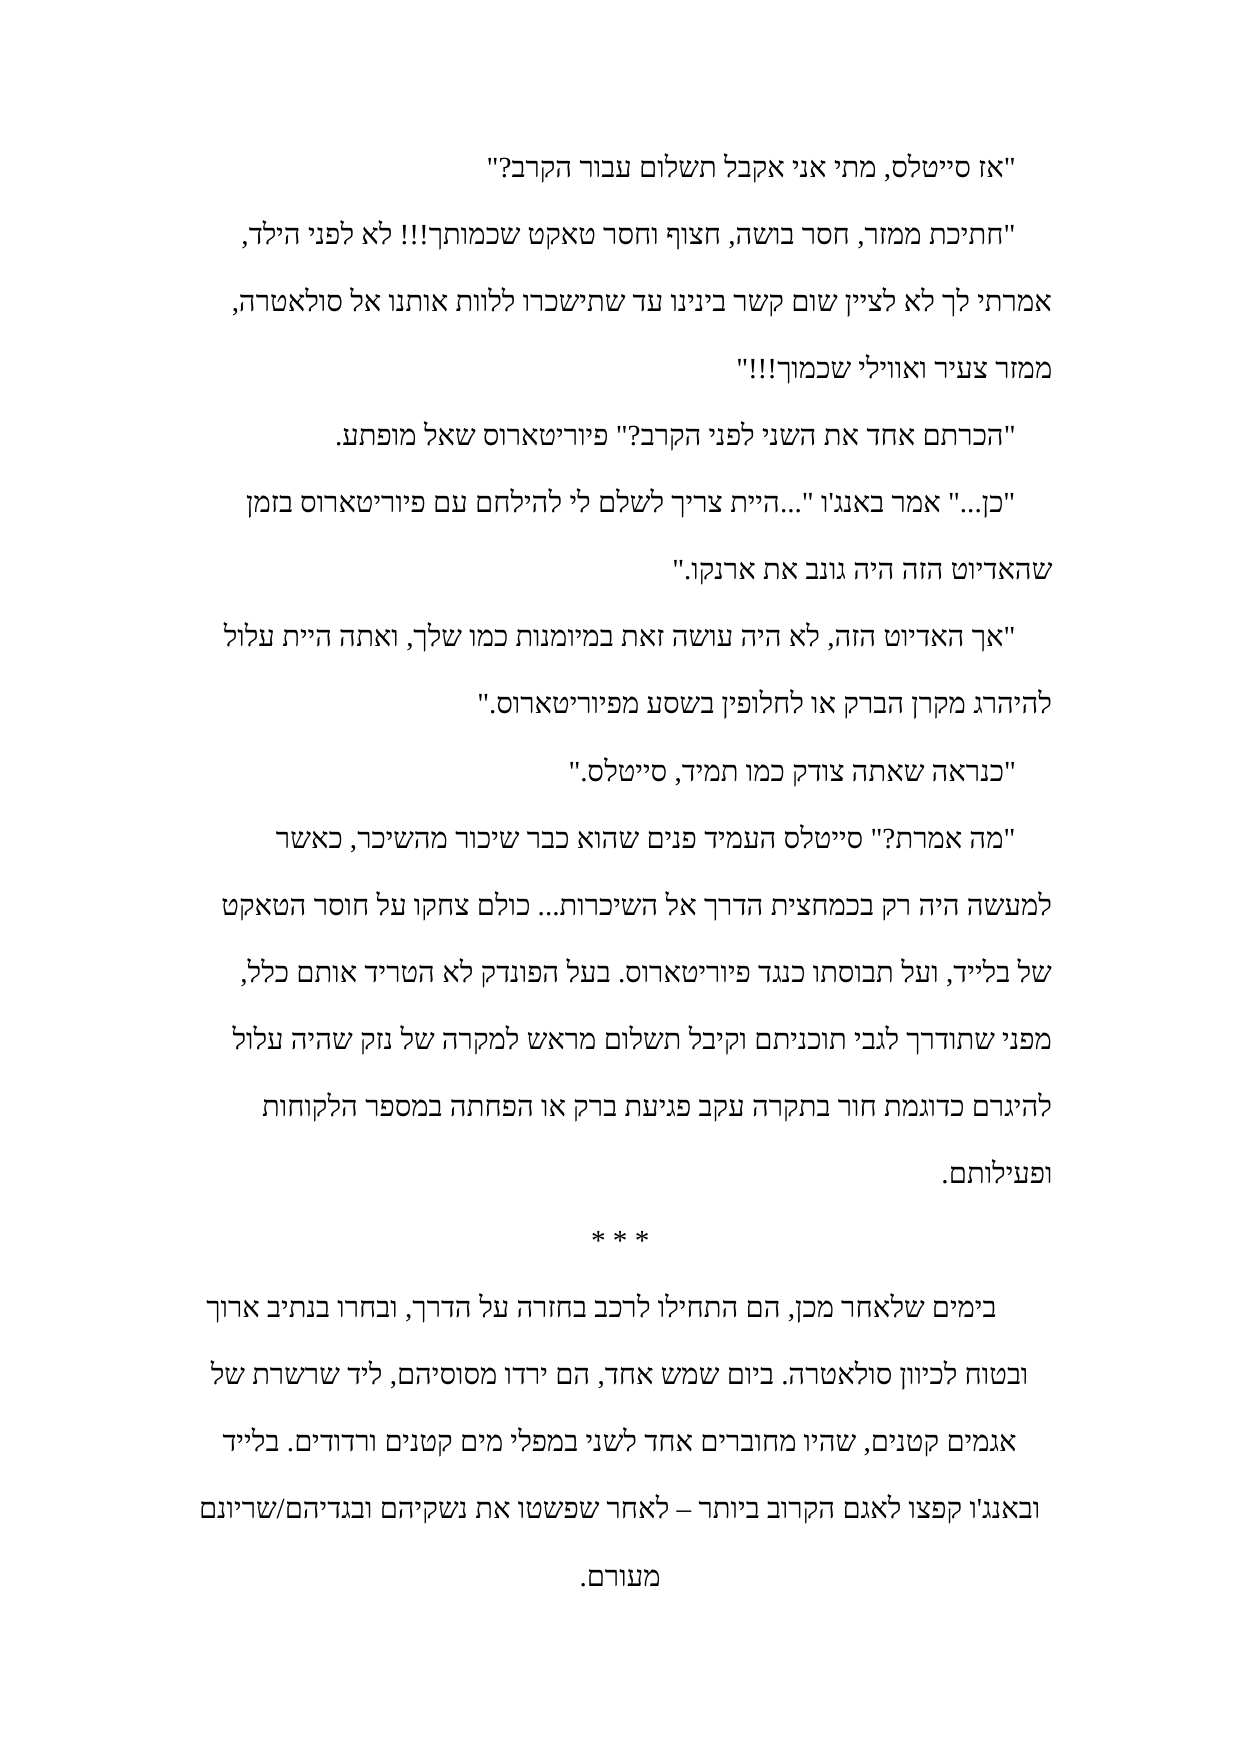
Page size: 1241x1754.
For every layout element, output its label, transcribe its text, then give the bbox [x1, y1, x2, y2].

text "כנראה שאתה צודק כמו תמיד, סייטלס." [187, 754, 1053, 787]
text "אך האדיוט הזה, לא היה עושה זאת במיומנות כמו שלך, ואתה היית עלול להיהרג מקרן הברק או לחלופין בשסע מפיוריטארוס." [187, 619, 1053, 720]
text "מה אמרת?" סייטלס העמיד פנים שהוא כבר שיכור מהשיכר, כאשר למעשה היה רק בכמחצית הדרך אל השיכרות... כולם צחקו על חוסר הטאקט של בלייד, ועל תבוסתו כנגד פיוריטארוס. בעל הפונדק לא הטריד אותם כלל, מפני שתודרך לגבי תוכניתם וקיבל תשלום מראש למקרה של נזק שהיה עלול להיגרם כדוגמת חור בתקרה עקב פגיעת ברק או הפחתה במספר הלקוחות ופעילותם. [187, 821, 1053, 1190]
text בימים שלאחר מכן, הם התחילו לרכב בחזרה על הדרך, ובחרו בנתיב ארוך ובטוח לכיוון סולאטרה. ביום שמש אחד, הם ירדו מסוסיהם, ליד שרשרת של אגמים קטנים, שהיו מחוברים אחד לשני במפלי מים קטנים ורדודים. בלייד ובאנג'ו קפצו לאגם הקרוב ביותר – לאחר שפשטו את נשקיהם ובגדיהם/שריונם מעורם. [187, 1290, 1053, 1592]
text "הכרתם אחד את השני לפני הקרב?" פיוריטארוס שאל מופתע. [187, 418, 1053, 452]
text "חתיכת ממזר, חסר בושה, חצוף וחסר טאקט שכמותך!!! לא לפני הילד, אמרתי לך לא לציין שום קשר בינינו עד שתישכרו ללוות אותנו אל סולאטרה, ממזר צעיר ואווילי שכמוך!!!" [187, 217, 1053, 385]
text "אז סייטלס, מתי אני אקבל תשלום עבור הקרב?" [187, 150, 1053, 183]
text * * * [187, 1223, 1053, 1257]
text "כן..." אמר באנג'ו "...היית צריך לשלם לי להילחם עם פיוריטארוס בזמן שהאדיוט הזה היה גונב את ארנקו." [187, 485, 1053, 586]
